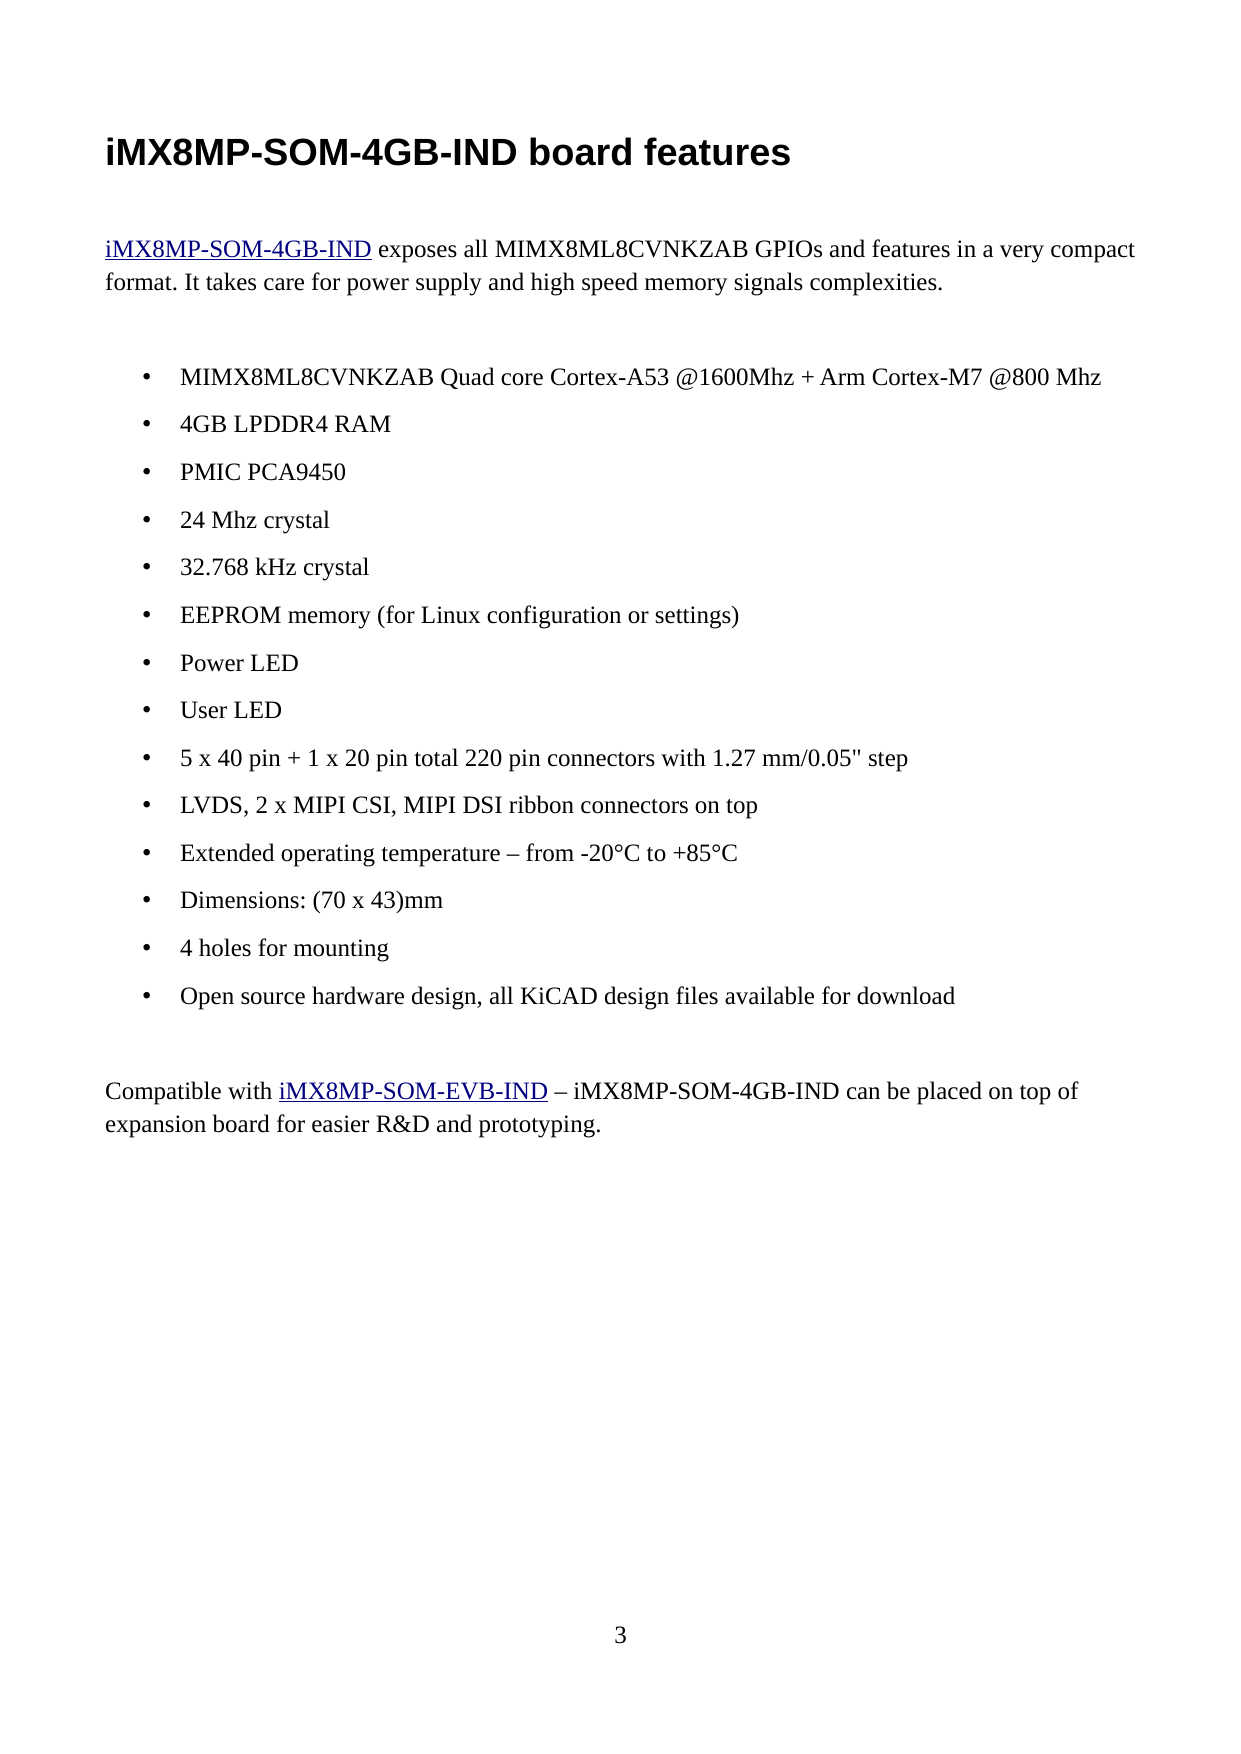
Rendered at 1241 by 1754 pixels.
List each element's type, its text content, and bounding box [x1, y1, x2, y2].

list 32.768 kHz crystal [142, 552, 1136, 581]
list Power LED [142, 648, 1136, 676]
list Open source hardware design, all KiCAD design files available for download [142, 981, 1136, 1009]
list 5 x 40 pin + 1 x 20 pin total 220 pin connectors with 1.27 mm/0.05" step [142, 743, 1136, 772]
text iMX8MP-SOM-4GB-IND exposes all MIMX8ML8CVNKZAB GPIOs and features in a very compact format. It takes care for power supply and high speed memory signals complexities. [105, 234, 1136, 296]
subtitle iMX8MP-SOM-4GB-IND board features [105, 130, 1136, 174]
list LVDS, 2 x MIPI CSI, MIPI DSI ribbon connectors on top [142, 790, 1136, 819]
list PMIC PCA9450 [142, 457, 1136, 486]
list EEPROM memory (for Linux configuration or settings) [142, 600, 1136, 629]
list MIMX8ML8CVNKZAB Quad core Cortex-A53 @1600Mhz + Arm Cortex-M7 @800 Mhz [142, 362, 1136, 391]
list 24 Mhz crystal [142, 505, 1136, 533]
list 4GB LPDDR4 RAM [142, 409, 1136, 438]
list User LED [142, 695, 1136, 724]
list Extended operating temperature – from -20°C to +85°C [142, 838, 1136, 867]
list Dimensions: (70 x 43)mm [142, 886, 1136, 914]
text Compatible with iMX8MP-SOM-EVB-IND – iMX8MP-SOM-4GB-IND can be placed on top of expansion board for easier R&D and prototyping. [105, 1076, 1136, 1138]
list 4 holes for mounting [142, 933, 1136, 962]
